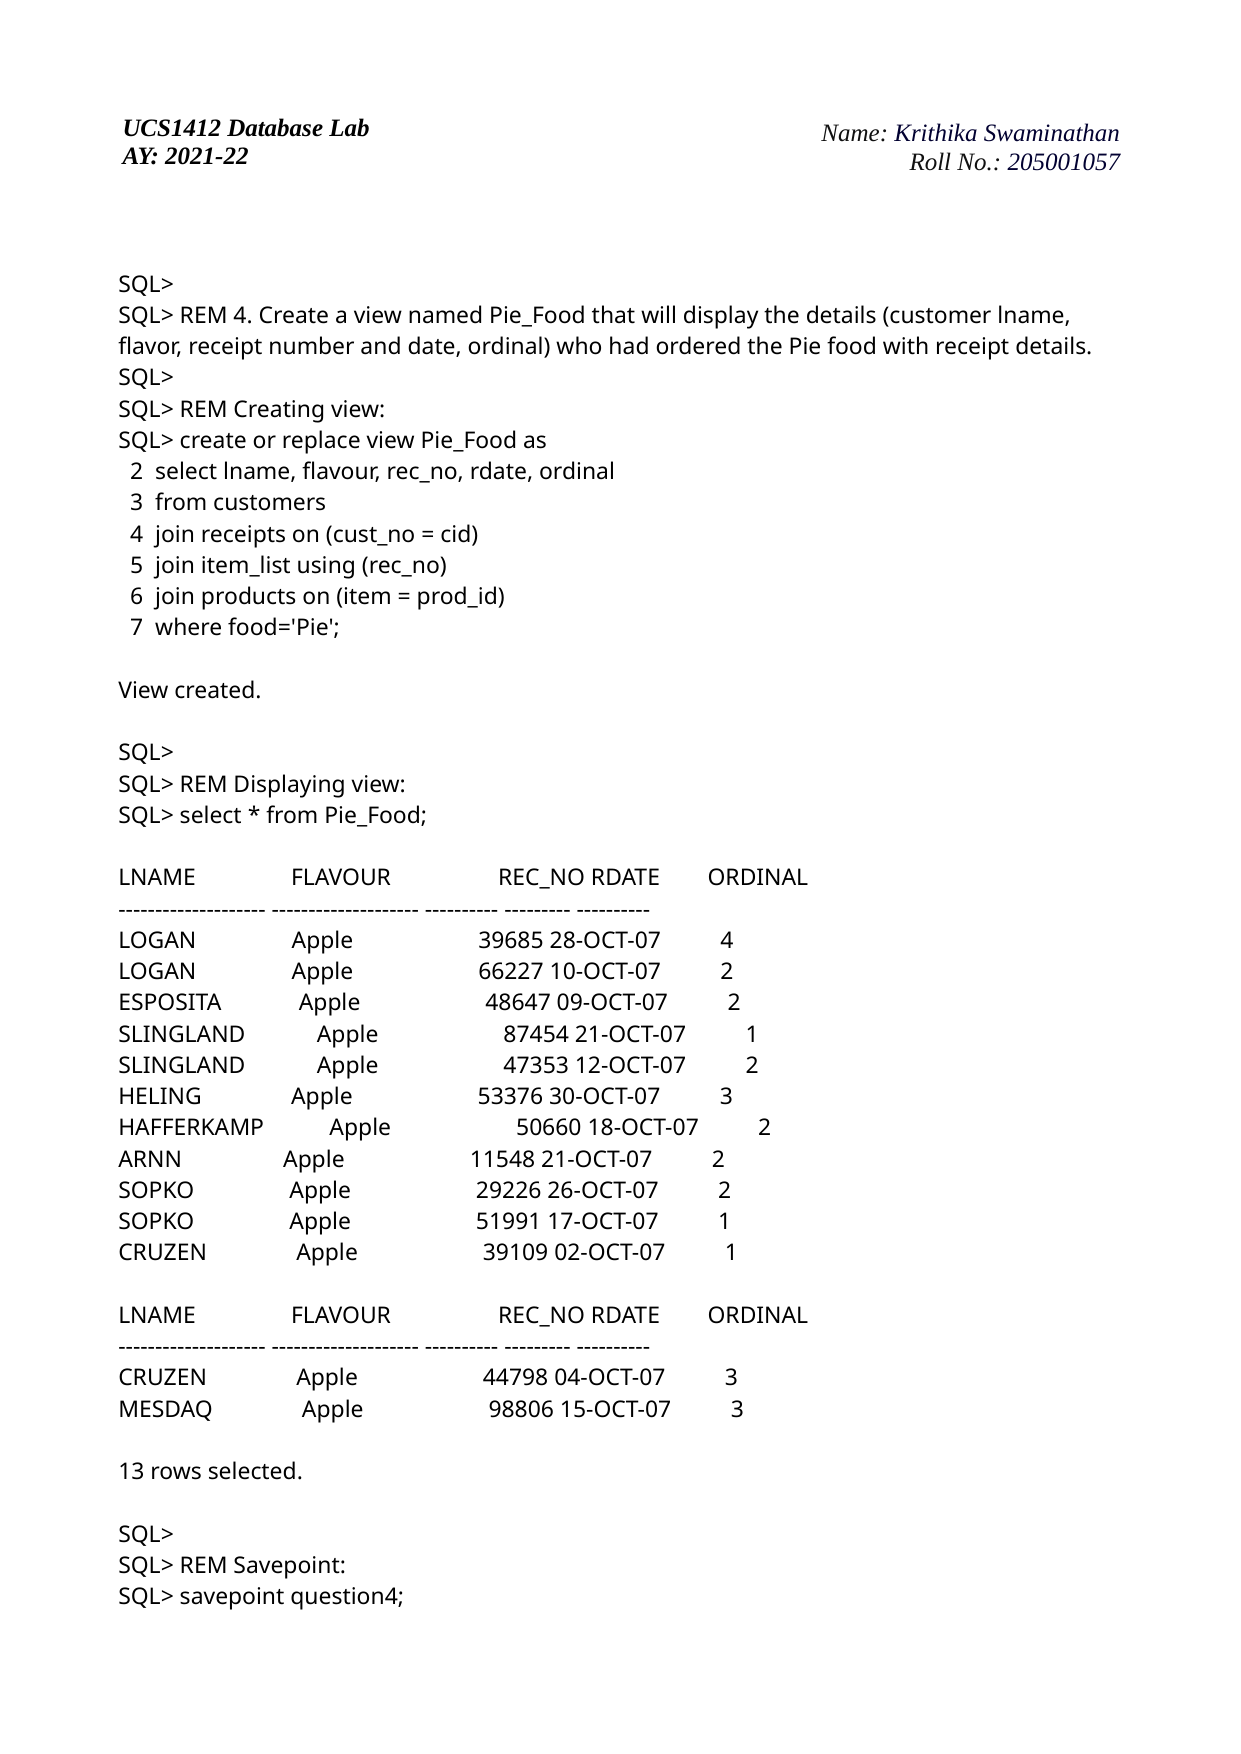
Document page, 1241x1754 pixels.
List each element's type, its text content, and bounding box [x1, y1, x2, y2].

text SQL> savepoint question4; [118, 1580, 1122, 1611]
text SQL> [118, 268, 1122, 299]
text SQL> select * from Pie_Food; [118, 799, 1122, 830]
text CRUZEN Apple 44798 04-OCT-07 3 [118, 1361, 1122, 1393]
text SQL> REM Creating view: [118, 393, 1122, 424]
text SQL> REM Savepoint: [118, 1549, 1122, 1580]
text SLINGLAND Apple 87454 21-OCT-07 1 [118, 1018, 1122, 1049]
text HAFFERKAMP Apple 50660 18-OCT-07 2 [118, 1111, 1122, 1143]
text -------------------- -------------------- ---------- --------- ---------- [118, 1330, 1122, 1361]
text CRUZEN Apple 39109 02-OCT-07 1 [118, 1236, 1122, 1268]
text ESPOSITA Apple 48647 09-OCT-07 2 [118, 986, 1122, 1018]
text LOGAN Apple 39685 28-OCT-07 4 [118, 924, 1122, 955]
text SLINGLAND Apple 47353 12-OCT-07 2 [118, 1049, 1122, 1080]
text SQL> [118, 1518, 1122, 1549]
text 6 join products on (item = prod_id) [118, 580, 1122, 611]
text 3 from customers [118, 486, 1122, 518]
text SQL> create or replace view Pie_Food as [118, 424, 1122, 455]
text SOPKO Apple 51991 17-OCT-07 1 [118, 1205, 1122, 1236]
text SQL> [118, 361, 1122, 393]
text LNAME FLAVOUR REC_NO RDATE ORDINAL [118, 861, 1122, 893]
text -------------------- -------------------- ---------- --------- ---------- [118, 893, 1122, 924]
text 2 select lname, flavour, rec_no, rdate, ordinal [118, 455, 1122, 486]
text LNAME FLAVOUR REC_NO RDATE ORDINAL [118, 1299, 1122, 1330]
text ARNN Apple 11548 21-OCT-07 2 [118, 1143, 1122, 1174]
text 5 join item_list using (rec_no) [118, 549, 1122, 580]
text MESDAQ Apple 98806 15-OCT-07 3 [118, 1393, 1122, 1424]
text LOGAN Apple 66227 10-OCT-07 2 [118, 955, 1122, 986]
text SQL> REM Displaying view: [118, 768, 1122, 799]
text View created. [118, 674, 1122, 705]
text 4 join receipts on (cust_no = cid) [118, 518, 1122, 549]
text 13 rows selected. [118, 1455, 1122, 1486]
text HELING Apple 53376 30-OCT-07 3 [118, 1080, 1122, 1111]
text SQL> [118, 736, 1122, 768]
text SQL> REM 4. Create a view named Pie_Food that will display the details (customer lname, flavor, receipt number and date, ordinal) who had ordered the Pie food with receipt details. [118, 299, 1122, 361]
text SOPKO Apple 29226 26-OCT-07 2 [118, 1174, 1122, 1205]
text 7 where food='Pie'; [118, 611, 1122, 643]
